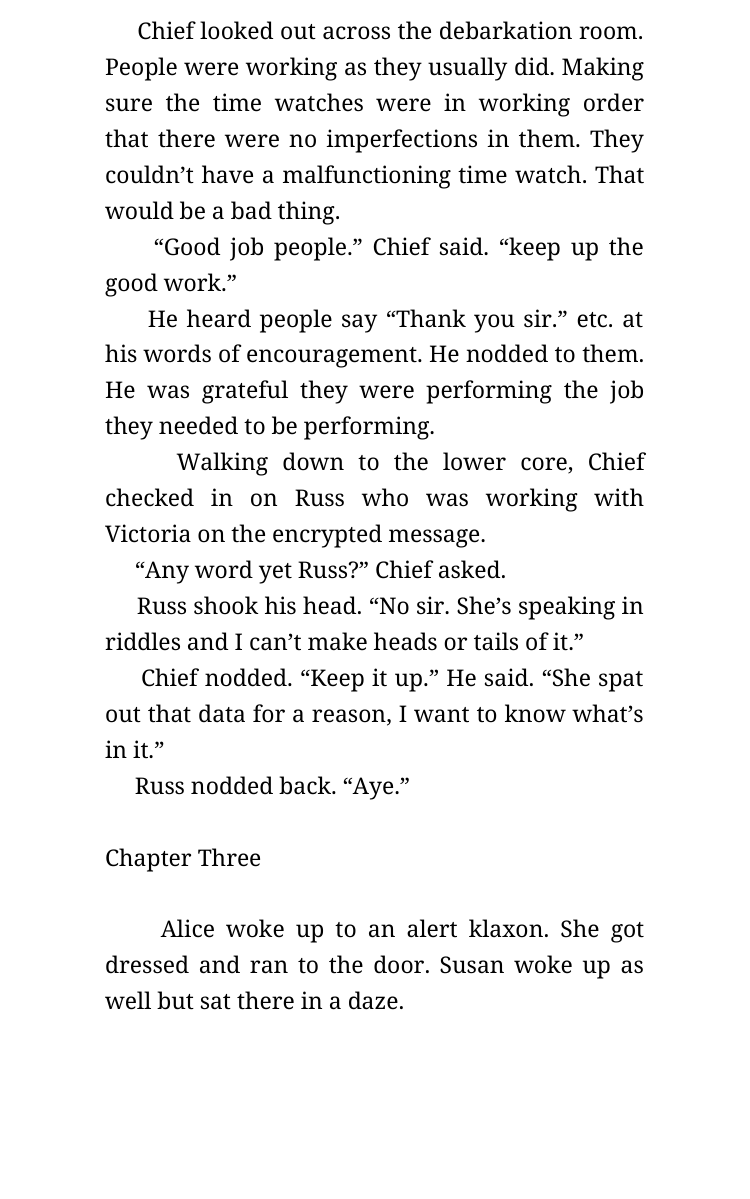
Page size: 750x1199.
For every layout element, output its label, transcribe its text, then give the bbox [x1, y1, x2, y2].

text Walking down to the lower core, Chief checked in on Russ who was working with Victoria on the encrypted message. [105, 446, 645, 549]
text “Good job people.” Chief said. “keep up the good work.” [105, 231, 645, 298]
text Alice woke up to an alert klaxon. She got dressed and ran to the door. Susan woke up as well but sat there in a daze. [105, 913, 645, 1017]
text “Any word yet Russ?” Chief asked. [105, 554, 645, 585]
text Russ nodded back. “Aye.” [105, 770, 645, 801]
text Chief nodded. “Keep it up.” He said. “She spat out that data for a reason, I want to know what’s in it.” [105, 662, 645, 765]
text Russ shook his head. “No sir. She’s speaking in riddles and I can’t make heads or tails of it.” [105, 590, 645, 657]
text Chief looked out across the debarkation room. People were working as they usually did. Making sure the time watches were in working order that there were no imperfections in them. They couldn’t have a malfunctioning time watch. That would be a bad thing. [105, 15, 645, 226]
text Chapter Three [105, 842, 645, 873]
text He heard people say “Thank you sir.” etc. at his words of encouragement. He nodded to them. He was grateful they were performing the job they needed to be performing. [105, 302, 645, 442]
